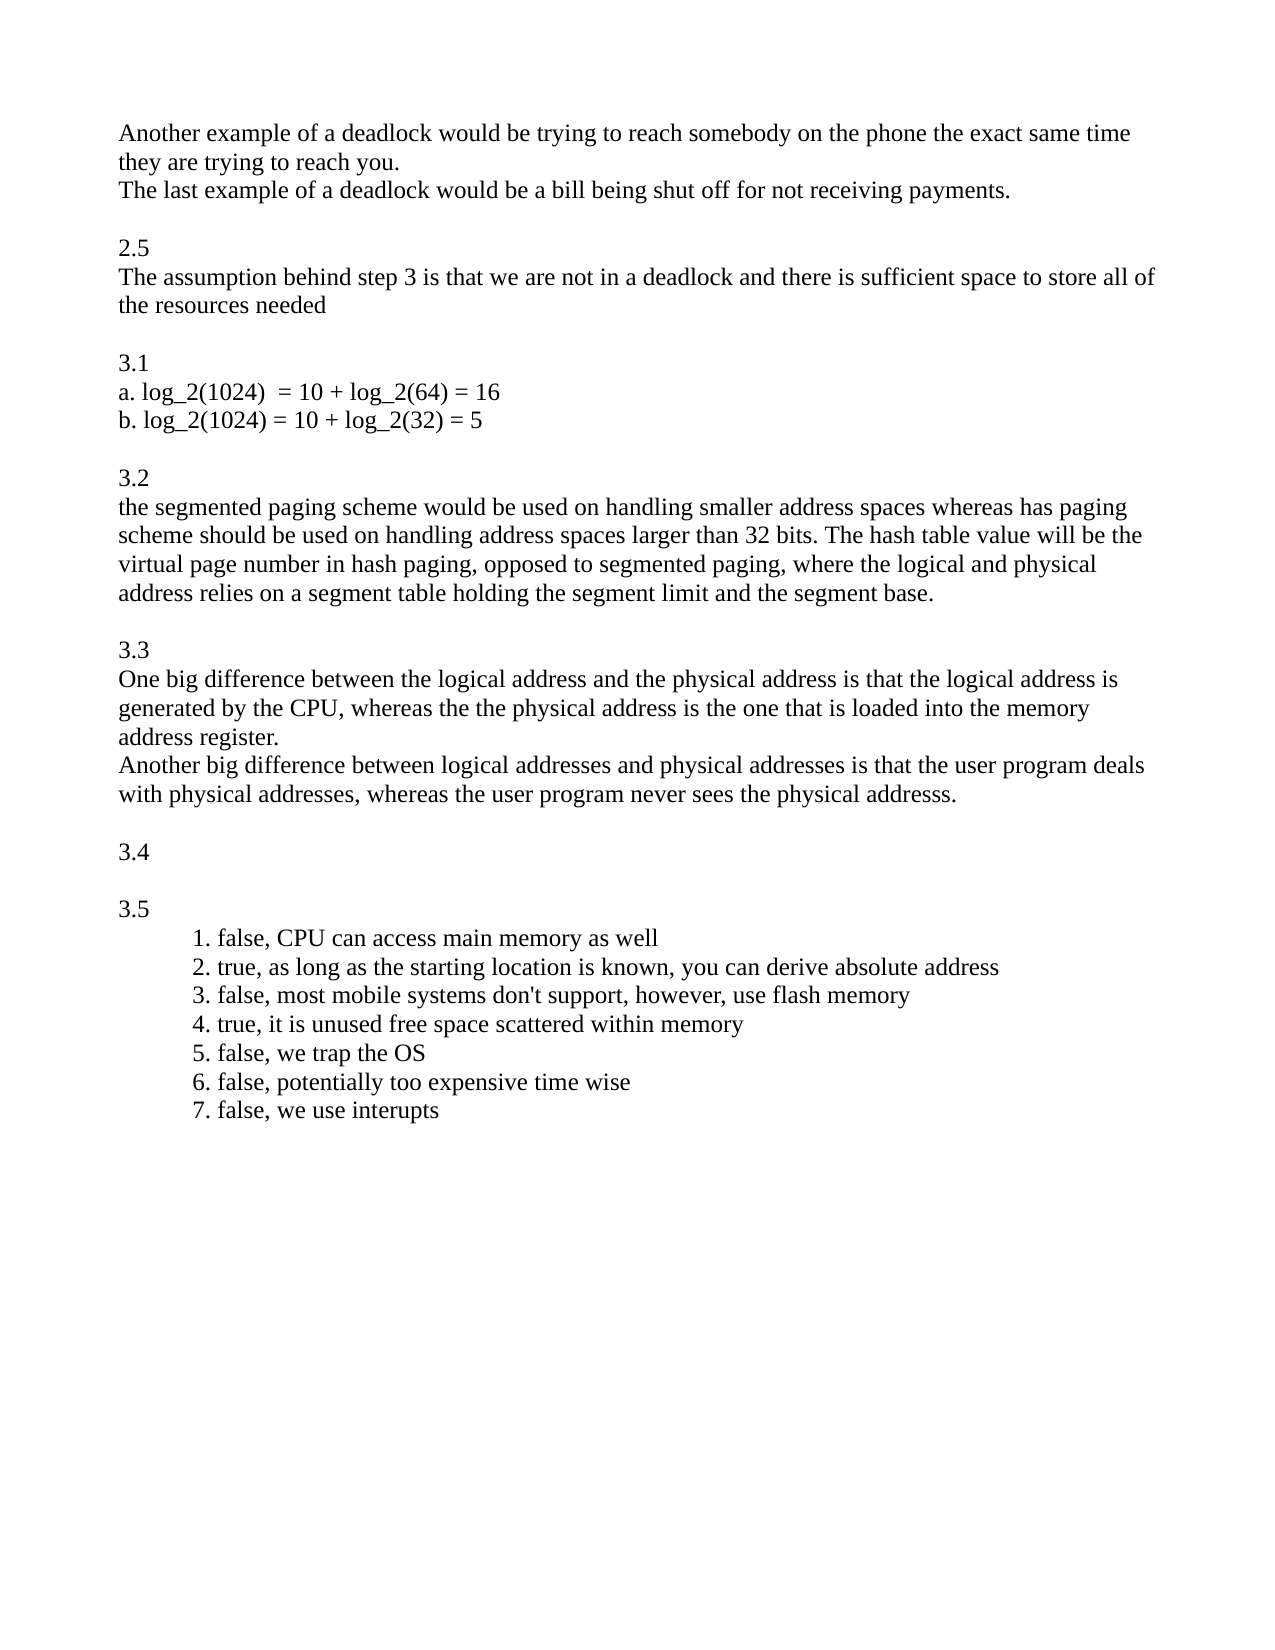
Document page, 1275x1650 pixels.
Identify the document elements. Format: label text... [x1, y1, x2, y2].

text 6. false, potentially too expensive time wise [118, 1067, 1157, 1096]
text 3.2 [118, 463, 1157, 492]
text 5. false, we trap the OS [118, 1038, 1157, 1067]
text 3.4 [118, 837, 1157, 866]
text Another example of a deadlock would be trying to reach somebody on the phone the exact same time they are trying to reach you. [118, 118, 1157, 176]
text 2.5 [118, 233, 1157, 262]
text 3. false, most mobile systems don't support, however, use flash memory [118, 981, 1157, 1009]
text 3.3 [118, 636, 1157, 664]
text the segmented paging scheme would be used on handling smaller address spaces whereas has paging scheme should be used on handling address spaces larger than 32 bits. The hash table value will be the virtual page number in hash paging, opposed to segmented paging, where the logical and physical address relies on a segment table holding the segment limit and the segment base. [118, 492, 1157, 607]
text 3.5 [118, 894, 1157, 923]
text 7. false, we use interupts [118, 1096, 1157, 1124]
text Another big difference between logical addresses and physical addresses is that the user program deals with physical addresses, whereas the user program never sees the physical addresss. [118, 751, 1157, 808]
text 3.1 [118, 348, 1157, 377]
text b. log_2(1024) = 10 + log_2(32) = 5 [118, 406, 1157, 434]
text One big difference between the logical address and the physical address is that the logical address is generated by the CPU, whereas the the physical address is the one that is loaded into the memory address register. [118, 664, 1157, 751]
text The assumption behind step 3 is that we are not in a deadlock and there is sufficient space to store all of the resources needed [118, 262, 1157, 319]
text 4. true, it is unused free space scattered within memory [118, 1009, 1157, 1038]
text 2. true, as long as the starting location is known, you can derive absolute address [118, 952, 1157, 981]
text The last example of a deadlock would be a bill being shut off for not receiving payments. [118, 176, 1157, 204]
text 1. false, CPU can access main memory as well [118, 923, 1157, 952]
text a. log_2(1024) = 10 + log_2(64) = 16 [118, 377, 1157, 406]
